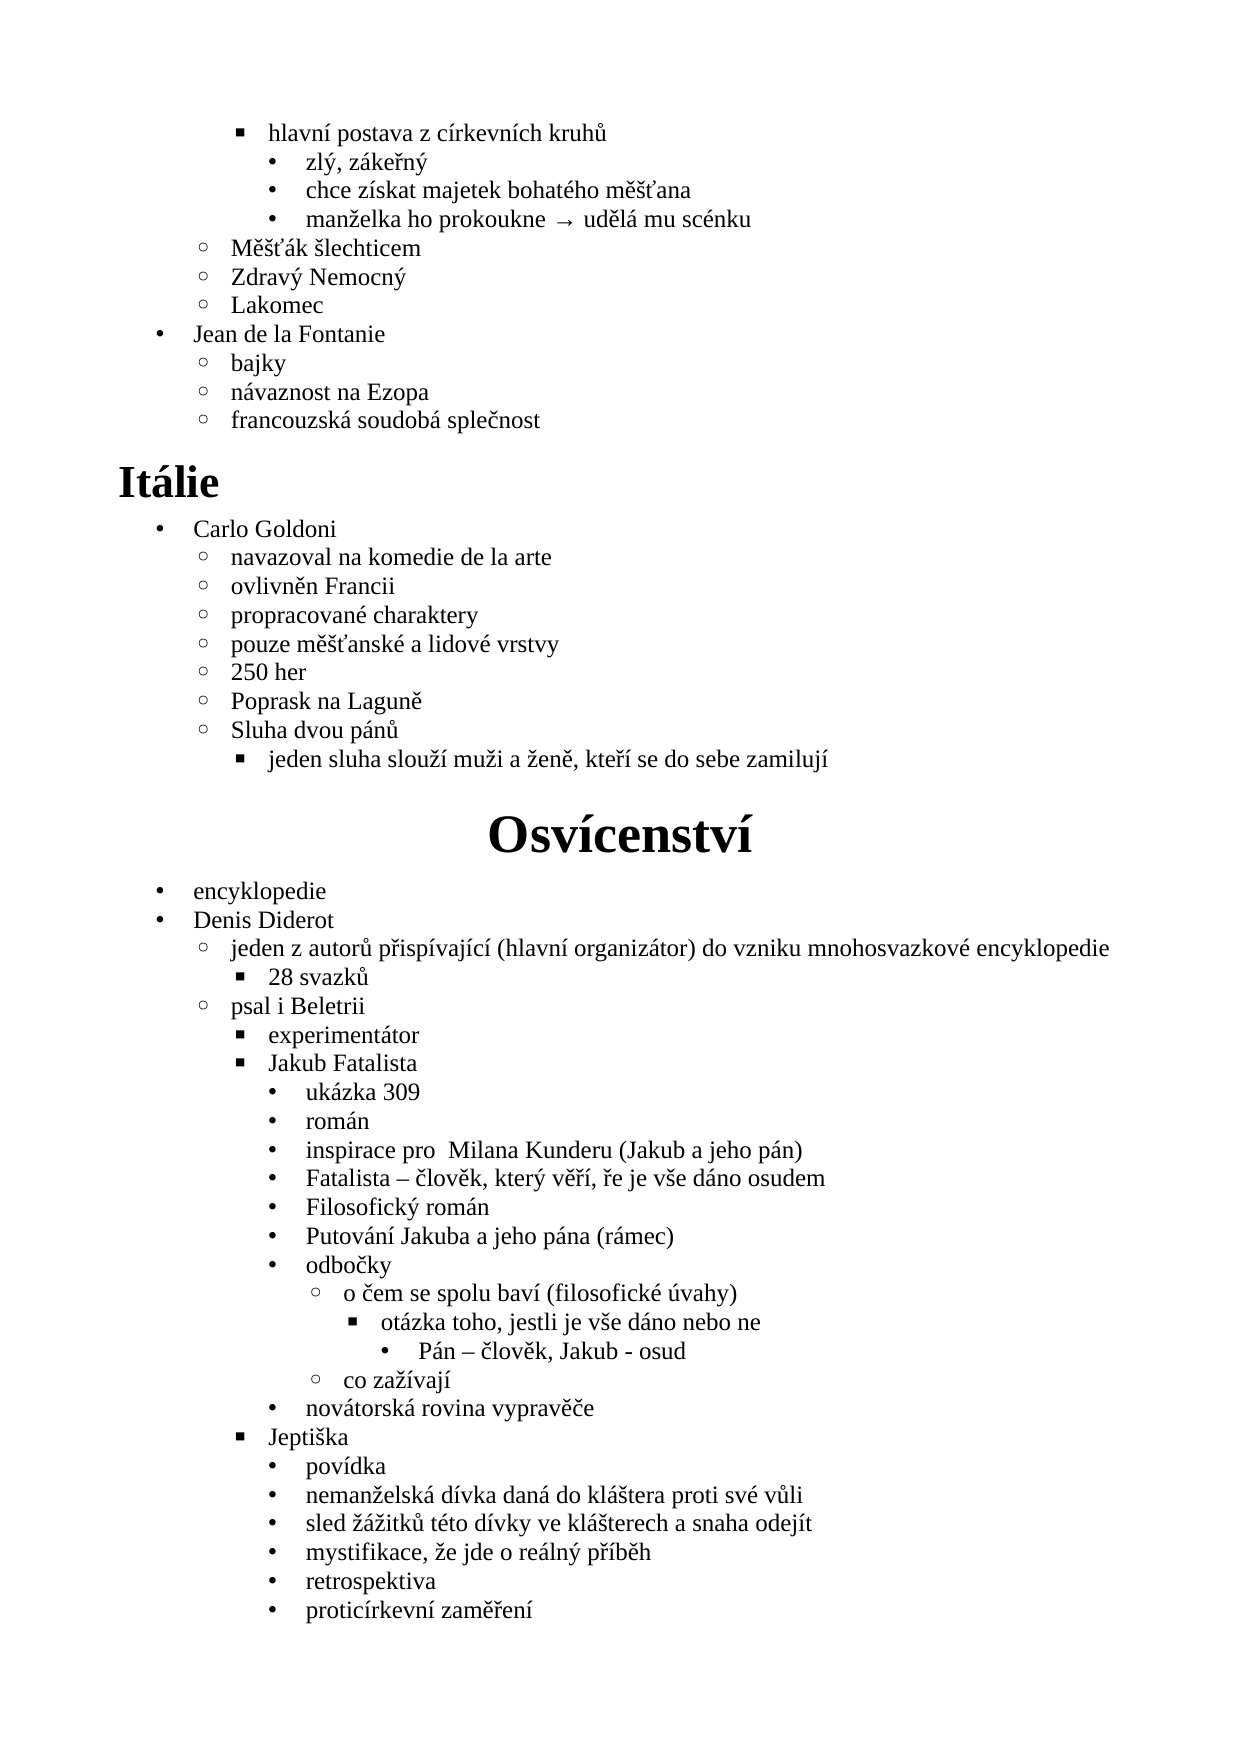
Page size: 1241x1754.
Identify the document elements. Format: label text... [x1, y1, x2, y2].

list zlý, zákeřný [268, 147, 1122, 176]
text Osvícenství [118, 802, 1122, 864]
list Denis Diderot [156, 905, 1122, 933]
list Měšťák šlechticem [193, 233, 1122, 262]
list Zdravý Nemocný [193, 262, 1122, 291]
list inspirace pro Milana Kunderu (Jakub a jeho pán) [268, 1135, 1122, 1163]
list retrospektiva [268, 1566, 1122, 1595]
list experimentátor [231, 1020, 1122, 1048]
list Filosofický román [268, 1192, 1122, 1221]
list otázka toho, jestli je vše dáno nebo ne [343, 1307, 1122, 1336]
list manželka ho prokoukne → udělá mu scénku [268, 204, 1122, 233]
list propracované charaktery [193, 600, 1122, 629]
list Putování Jakuba a jeho pána (rámec) [268, 1221, 1122, 1250]
list Jakub Fatalista [231, 1048, 1122, 1077]
list novátorská rovina vypravěče [268, 1393, 1122, 1422]
list Jeptiška [231, 1422, 1122, 1451]
list co zažívají [306, 1365, 1122, 1393]
list proticírkevní zaměření [268, 1595, 1122, 1623]
list Lakomec [193, 291, 1122, 319]
list mystifikace, že jde o reálný příběh [268, 1537, 1122, 1566]
list francouzská soudobá splečnost [193, 406, 1122, 434]
list Pán – člověk, Jakub - osud [381, 1336, 1122, 1365]
list Jean de la Fontanie [156, 319, 1122, 348]
list pouze měšťanské a lidové vrstvy [193, 629, 1122, 657]
list román [268, 1106, 1122, 1135]
list povídka [268, 1451, 1122, 1480]
list 250 her [193, 657, 1122, 686]
list o čem se spolu baví (filosofické úvahy) [306, 1278, 1122, 1307]
text Itálie [118, 455, 1122, 508]
list Fatalista – člověk, který věří, ře je vše dáno osudem [268, 1163, 1122, 1192]
list encyklopedie [156, 876, 1122, 905]
list jeden sluha slouží muži a ženě, kteří se do sebe zamilují [231, 744, 1122, 772]
list Carlo Goldoni [156, 514, 1122, 542]
list Poprask na Laguně [193, 686, 1122, 715]
list sled žážitků této dívky ve klášterech a snaha odejít [268, 1508, 1122, 1537]
list psal i Beletrii [193, 991, 1122, 1020]
list navazoval na komedie de la arte [193, 542, 1122, 571]
list návaznost na Ezopa [193, 377, 1122, 406]
list jeden z autorů přispívající (hlavní organizátor) do vzniku mnohosvazkové encyklopedie [193, 933, 1122, 962]
list 28 svazků [231, 962, 1122, 991]
list odbočky [268, 1250, 1122, 1278]
list bajky [193, 348, 1122, 377]
list ovlivněn Francii [193, 571, 1122, 600]
list chce získat majetek bohatého měšťana [268, 176, 1122, 204]
list hlavní postava z církevních kruhů [231, 118, 1122, 147]
list ukázka 309 [268, 1077, 1122, 1106]
list Sluha dvou pánů [193, 715, 1122, 744]
list nemanželská dívka daná do kláštera proti své vůli [268, 1480, 1122, 1508]
